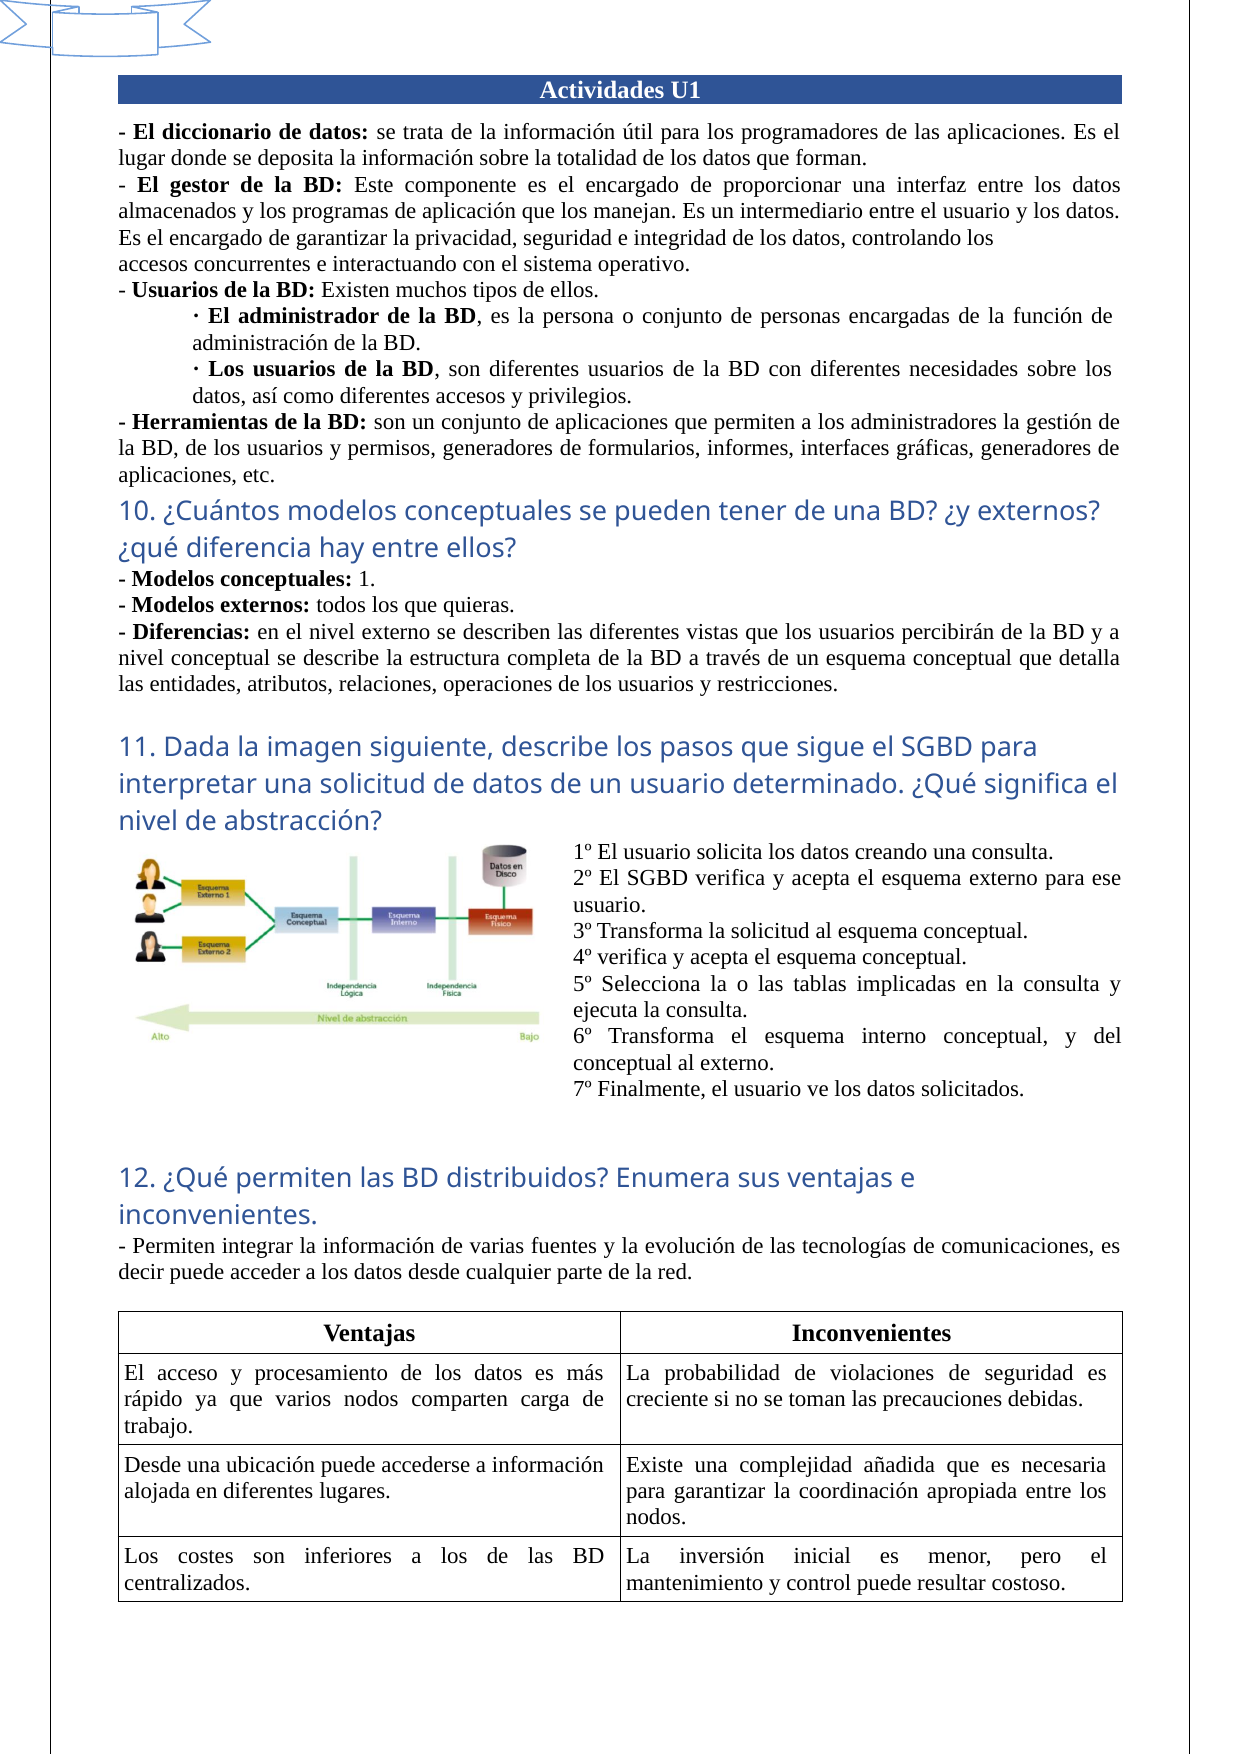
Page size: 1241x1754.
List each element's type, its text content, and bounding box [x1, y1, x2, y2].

table_header Ventajas [119, 1312, 620, 1352]
subtitle 12. ¿Qué permiten las BD distribuidos? Enumera sus ventajas e inconvenientes. [118, 1158, 1122, 1232]
table_header Inconvenientes [621, 1312, 1122, 1352]
table_cell La probabilidad de violaciones de seguridad es creciente si no se toman las precauciones debidas. [621, 1354, 1122, 1444]
text · El administrador de la BD, es la persona o conjunto de personas encargadas de la función de administración de la BD. [118, 303, 1122, 355]
subtitle 11. Dada la imagen siguiente, describe los pasos que sigue el SGBD para interpretar una solicitud de datos de un usuario determinado. ¿Qué significa el nivel de abstracción? [118, 727, 1122, 838]
subtitle 10. ¿Cuántos modelos conceptuales se pueden tener de una BD? ¿y externos? ¿qué diferencia hay entre ellos? [118, 491, 1122, 565]
table_cell Existe una complejidad añadida que es necesaria para garantizar la coordinación apropiada entre los nodos. [621, 1445, 1122, 1536]
text - Herramientas de la BD: son un conjunto de aplicaciones que permiten a los administradores la gestión de la BD, de los usuarios y permisos, generadores de formularios, informes, interfaces gráficas, generadores de aplicaciones, etc. [118, 408, 1122, 487]
text · Los usuarios de la BD, son diferentes usuarios de la BD con diferentes necesidades sobre los datos, así como diferentes accesos y privilegios. [118, 355, 1122, 408]
table_cell Los costes son inferiores a los de las BD centralizados. [119, 1537, 620, 1601]
text - El gestor de la BD: Este componente es el encargado de proporcionar una interfaz entre los datos almacenados y los programas de aplicación que los manejan. Es un intermediario entre el usuario y los datos. Es el encargado de garantizar la privacidad, seguridad e integridad de los datos, controlando los [118, 171, 1122, 250]
text 3º Transforma la solicitud al esquema conceptual. [573, 917, 1122, 943]
text 6º Transforma el esquema interno conceptual, y del conceptual al externo. [573, 1022, 1122, 1075]
text 2º El SGBD verifica y acepta el esquema externo para ese usuario. [573, 864, 1122, 917]
text 4º verifica y acepta el esquema conceptual. [573, 943, 1122, 970]
text 7º Finalmente, el usuario ve los datos solicitados. [573, 1075, 1122, 1101]
table_cell El acceso y procesamiento de los datos es más rápido ya que varios nodos comparten carga de trabajo. [119, 1354, 620, 1444]
text - El diccionario de datos: se trata de la información útil para los programadores de las aplicaciones. Es el lugar donde se deposita la información sobre la totalidad de los datos que forman. [118, 118, 1122, 171]
table_cell Desde una ubicación puede accederse a información alojada en diferentes lugares. [119, 1445, 620, 1536]
text - Modelos conceptuales: 1. [118, 565, 1122, 591]
text - Diferencias: en el nivel externo se describen las diferentes vistas que los usuarios percibirán de la BD y a nivel conceptual se describe la estructura completa de la BD a través de un esquema conceptual que detalla las entidades, atributos, relaciones, operaciones de los usuarios y restricciones. [118, 618, 1122, 697]
text - Usuarios de la BD: Existen muchos tipos de ellos. [118, 276, 1122, 303]
text accesos concurrentes e interactuando con el sistema operativo. [118, 250, 1122, 276]
text - Permiten integrar la información de varias fuentes y la evolución de las tecnologías de comunicaciones, es decir puede acceder a los datos desde cualquier parte de la red. [118, 1232, 1122, 1285]
table_cell La inversión inicial es menor, pero el mantenimiento y control puede resultar costoso. [621, 1537, 1122, 1601]
text 1º El usuario solicita los datos creando una consulta. [573, 838, 1122, 864]
text 5º Selecciona la o las tablas implicadas en la consulta y ejecuta la consulta. [573, 970, 1122, 1022]
text - Modelos externos: todos los que quieras. [118, 591, 1122, 618]
